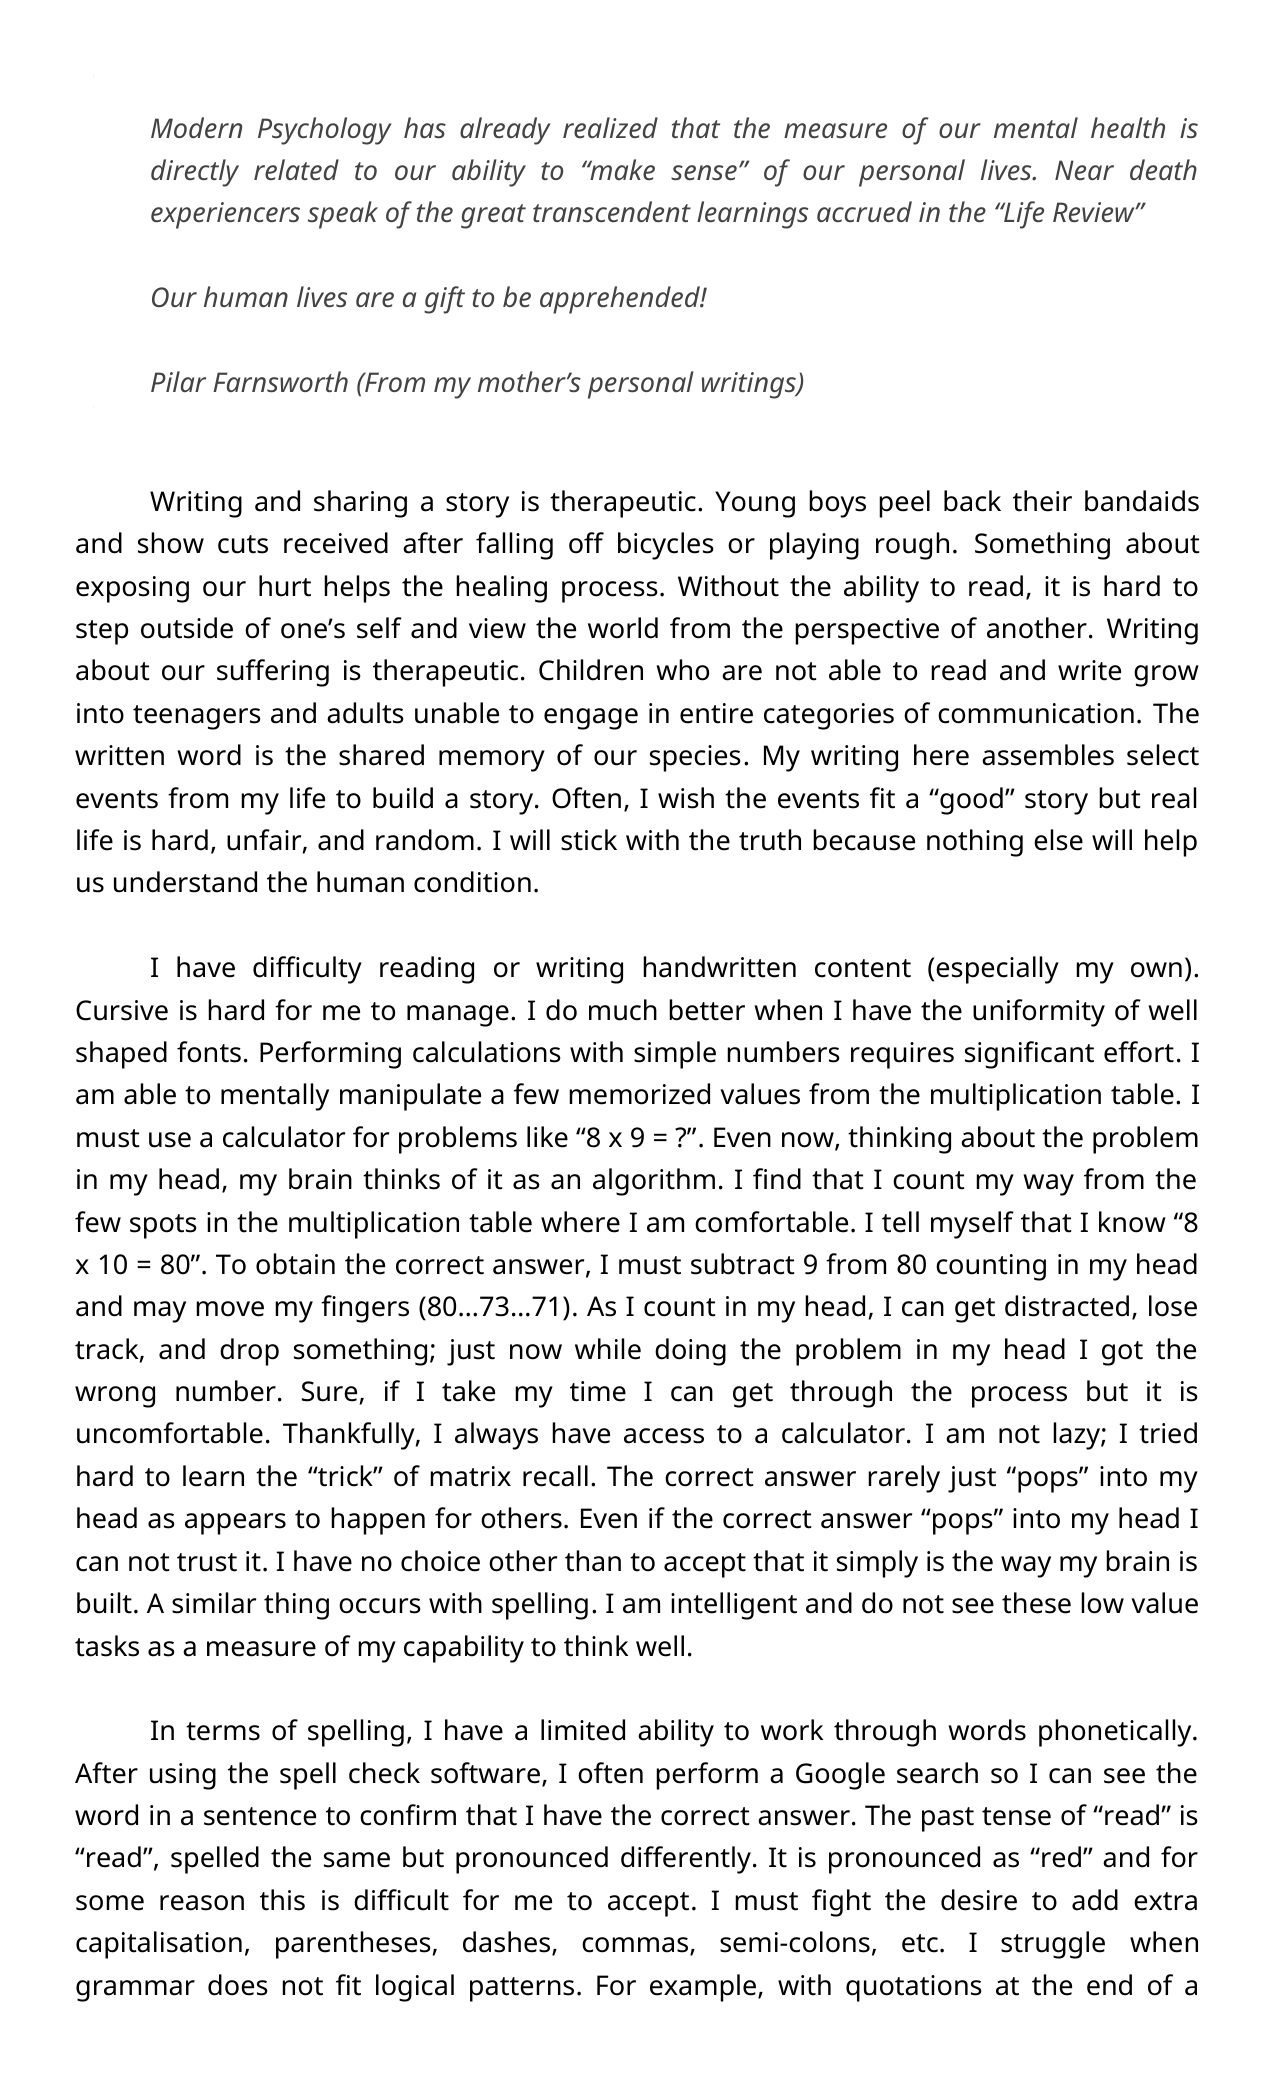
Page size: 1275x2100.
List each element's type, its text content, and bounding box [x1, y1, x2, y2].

text Modern Psychology has already realized that the measure of our mental health is directly related to our ability to “make sense” of our personal lives. Near death experiencers speak of the great transcendent learnings accrued in the “Life Review” [150, 109, 1200, 231]
text Pilar Farnsworth (From my mother’s personal writings) [150, 321, 1200, 400]
text Writing and sharing a story is therapeutic. Young boys peel back their bandaids and show cuts received after falling off bicycles or playing rough. Something about exposing our hurt helps the healing process. Without the ability to read, it is hard to step outside of one’s self and view the world from the perspective of another. Writing about our suffering is therapeutic. Children who are not able to read and write grow into teenagers and adults unable to engage in entire categories of communication. The written word is the shared memory of our species. My writing here assembles select events from my life to build a story. Often, I wish the events fit a “good” story but real life is hard, unfair, and random. I will stick with the truth because nothing else will help us understand the human condition. [75, 482, 1200, 901]
text I have difficulty reading or writing handwritten content (especially my own). Cursive is hard for me to manage. I do much better when I have the uniformity of well shaped fonts. Performing calculations with simple numbers requires significant effort. I am able to mentally manipulate a few memorized values from the multiplication table. I must use a calculator for problems like “8 x 9 = ?”. Even now, thinking about the problem in my head, my brain thinks of it as an algorithm. I find that I count my way from the few spots in the multiplication table where I am comfortable. I tell myself that I know “8 x 10 = 80”. To obtain the correct answer, I must subtract 9 from 80 counting in my head and may move my fingers (80…73…71). As I count in my head, I can get distracted, lose track, and drop something; just now while doing the problem in my head I got the wrong number. Sure, if I take my time I can get through the process but it is uncomfortable. Thankfully, I always have access to a calculator. I am not lazy; I tried hard to learn the “trick” of matrix recall. The correct answer rarely just “pops” into my head as appears to happen for others. Even if the correct answer “pops” into my head I can not trust it. I have no choice other than to accept that it simply is the way my brain is built. A similar thing occurs with spelling. I am intelligent and do not see these low value tasks as a measure of my capability to think well. [75, 949, 1200, 1664]
text In terms of spelling, I have a limited ability to work through words phonetically. After using the spell check software, I often perform a Google search so I can see the word in a sentence to confirm that I have the correct answer. The past tense of “read” is “read”, spelled the same but pronounced differently. It is pronounced as “red” and for some reason this is difficult for me to accept. I must fight the desire to add extra capitalisation, parentheses, dashes, commas, semi-colons, etc. I struggle when grammar does not fit logical patterns. For example, with quotations at the end of a [75, 1712, 1200, 2003]
text Our human lives are a gift to be apprehended! [150, 279, 1200, 316]
